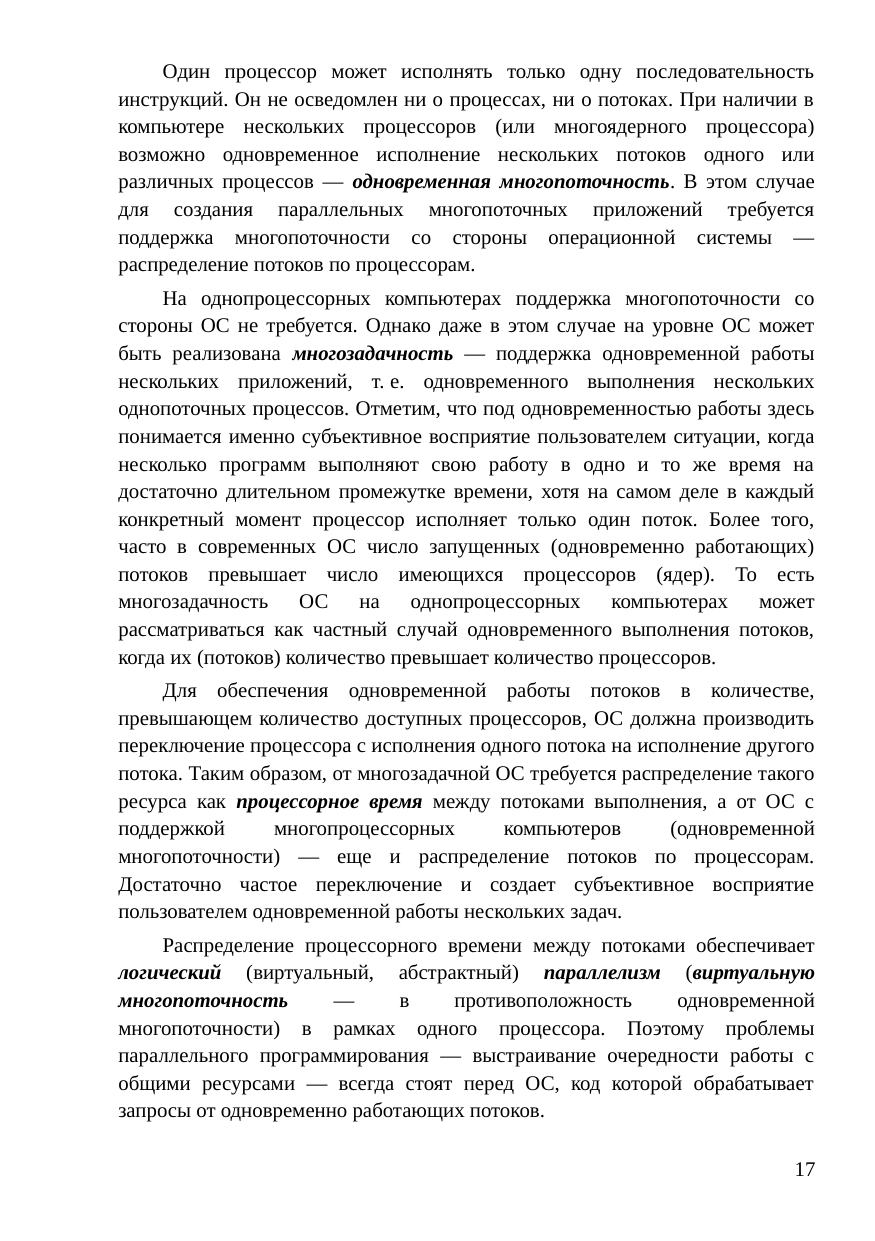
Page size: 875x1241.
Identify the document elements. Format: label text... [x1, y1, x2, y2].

text Один процессор может исполнять только одну последовательность инструкций. Он не осведомлен ни о процессах, ни о потоках. При наличии в компьютере нескольких процессоров (или многоядерного процессора) возможно одновременное исполнение нескольких потоков одного или различных процессов — одновременная многопоточность. В этом случае для создания параллельных многопоточных приложений требуется поддержка многопоточности со стороны операционной системы — распределение потоков по процессорам. [118, 59, 815, 276]
text Распределение процессорного времени между потоками обеспечивает логический (виртуальный, абстрактный) параллелизм (виртуальную многопоточность — в противоположность одновременной многопоточности) в рамках одного процессора. Поэтому проблемы параллельного программирования — выстраивание очередности работы с общими ресурсами — всегда стоят перед ОС, код которой обрабатывает запросы от одновременно работающих потоков. [118, 933, 815, 1122]
text Для обеспечения одновременной работы потоков в количестве, превышающем количество доступных процессоров, ОС должна производить переключение процессора с исполнения одного потока на исполнение другого потока. Таким образом, от многозадачной ОС требуется распределение такого ресурса как процессорное время между потоками выполнения, а от ОС с поддержкой многопроцессорных компьютеров (одновременной многопоточности) — еще и распределение потоков по процессорам. Достаточно частое переключение и создает субъективное восприятие пользователем одновременной работы нескольких задач. [118, 678, 815, 923]
text На однопроцессорных компьютерах поддержка многопоточности со стороны ОС не требуется. Однако даже в этом случае на уровне ОС может быть реализована многозадачность — поддержка одновременной работы нескольких приложений, т. е. одновременного выполнения нескольких однопоточных процессов. Отметим, что под одновременностью работы здесь понимается именно субъективное восприятие пользователем ситуации, когда несколько программ выполняют свою работу в одно и то же время на достаточно длительном промежутке времени, хотя на самом деле в каждый конкретный момент процессор исполняет только один поток. Более того, часто в современных ОС число запущенных (одновременно работающих) потоков превышает число имеющихся процессоров (ядер). То есть многозадачность ОС на однопроцессорных компьютерах может рассматриваться как частный случай одновременного выполнения потоков, когда их (потоков) количество превышает количество процессоров. [118, 286, 815, 669]
